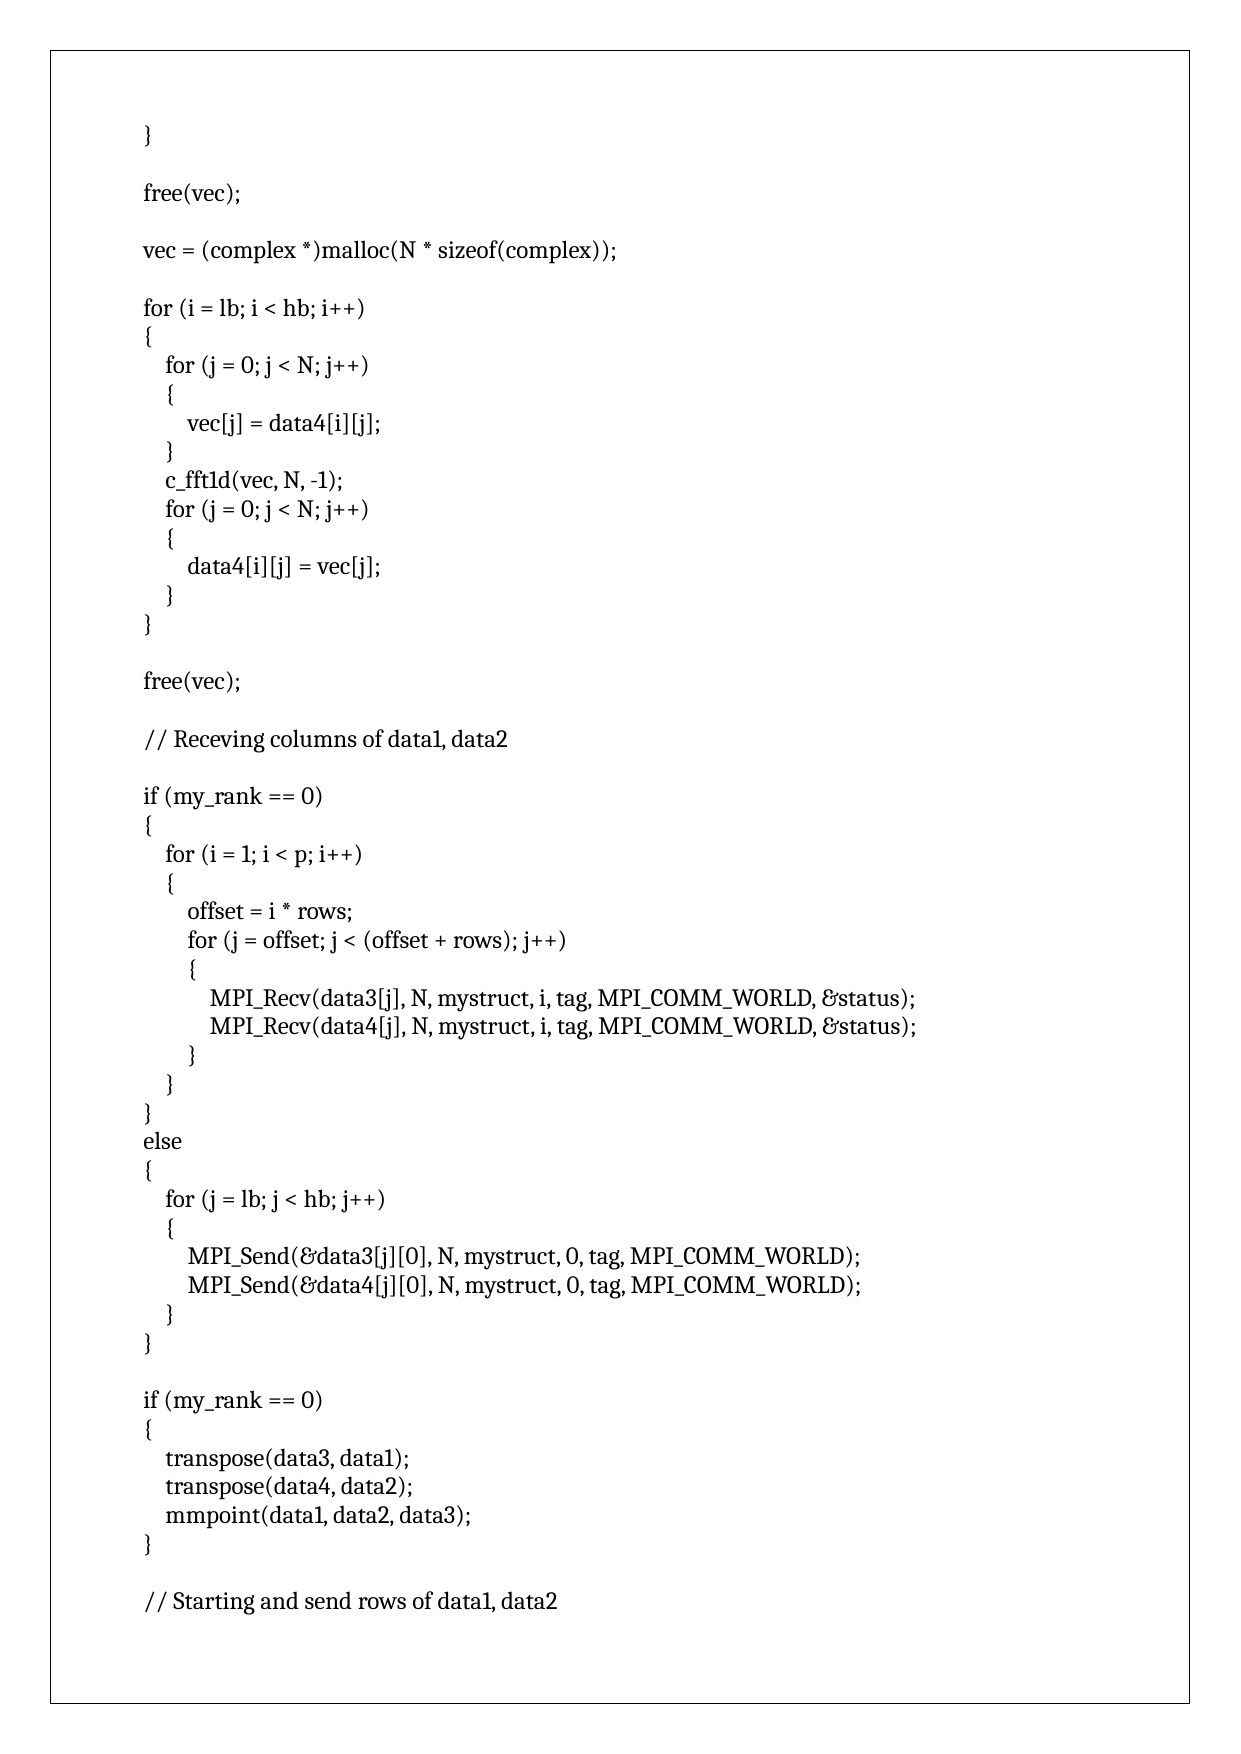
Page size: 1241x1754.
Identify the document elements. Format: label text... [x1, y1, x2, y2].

text vec[j] = data4[i][j]; [121, 408, 1119, 437]
text } [121, 1070, 1119, 1098]
text } [121, 1300, 1119, 1328]
text } [121, 121, 1119, 150]
text for (j = lb; j < hb; j++) [121, 1185, 1119, 1213]
text MPI_Send(&data4[j][0], N, mystruct, 0, tag, MPI_COMM_WORLD); [121, 1271, 1119, 1300]
text MPI_Send(&data3[j][0], N, mystruct, 0, tag, MPI_COMM_WORLD); [121, 1242, 1119, 1271]
text transpose(data3, data1); [121, 1443, 1119, 1472]
text offset = i * rows; [121, 897, 1119, 926]
text { [121, 380, 1119, 408]
text { [121, 1156, 1119, 1185]
text { [121, 868, 1119, 897]
text } [121, 437, 1119, 466]
text mmpoint(data1, data2, data3); [121, 1501, 1119, 1530]
text // Receving columns of data1, data2 [121, 725, 1119, 753]
text { [121, 955, 1119, 983]
text else [121, 1127, 1119, 1156]
text { [121, 1415, 1119, 1443]
text free(vec); [121, 178, 1119, 207]
text } [121, 1530, 1119, 1558]
text } [121, 610, 1119, 638]
text } [121, 581, 1119, 610]
text for (j = 0; j < N; j++) [121, 495, 1119, 523]
text { [121, 523, 1119, 552]
text c_fft1d(vec, N, -1); [121, 466, 1119, 495]
text for (j = 0; j < N; j++) [121, 351, 1119, 380]
text if (my_rank == 0) [121, 782, 1119, 811]
text { [121, 322, 1119, 351]
text { [121, 1213, 1119, 1242]
text MPI_Recv(data4[j], N, mystruct, i, tag, MPI_COMM_WORLD, &status); [121, 1012, 1119, 1041]
text // Starting and send rows of data1, data2 [121, 1587, 1119, 1616]
text free(vec); [121, 667, 1119, 696]
text for (j = offset; j < (offset + rows); j++) [121, 926, 1119, 955]
text MPI_Recv(data3[j], N, mystruct, i, tag, MPI_COMM_WORLD, &status); [121, 983, 1119, 1012]
text transpose(data4, data2); [121, 1472, 1119, 1501]
text { [121, 811, 1119, 840]
text } [121, 1328, 1119, 1357]
text } [121, 1041, 1119, 1070]
text for (i = lb; i < hb; i++) [121, 293, 1119, 322]
text } [121, 1098, 1119, 1127]
text vec = (complex *)malloc(N * sizeof(complex)); [121, 236, 1119, 265]
text if (my_rank == 0) [121, 1386, 1119, 1415]
text data4[i][j] = vec[j]; [121, 552, 1119, 581]
text for (i = 1; i < p; i++) [121, 840, 1119, 868]
